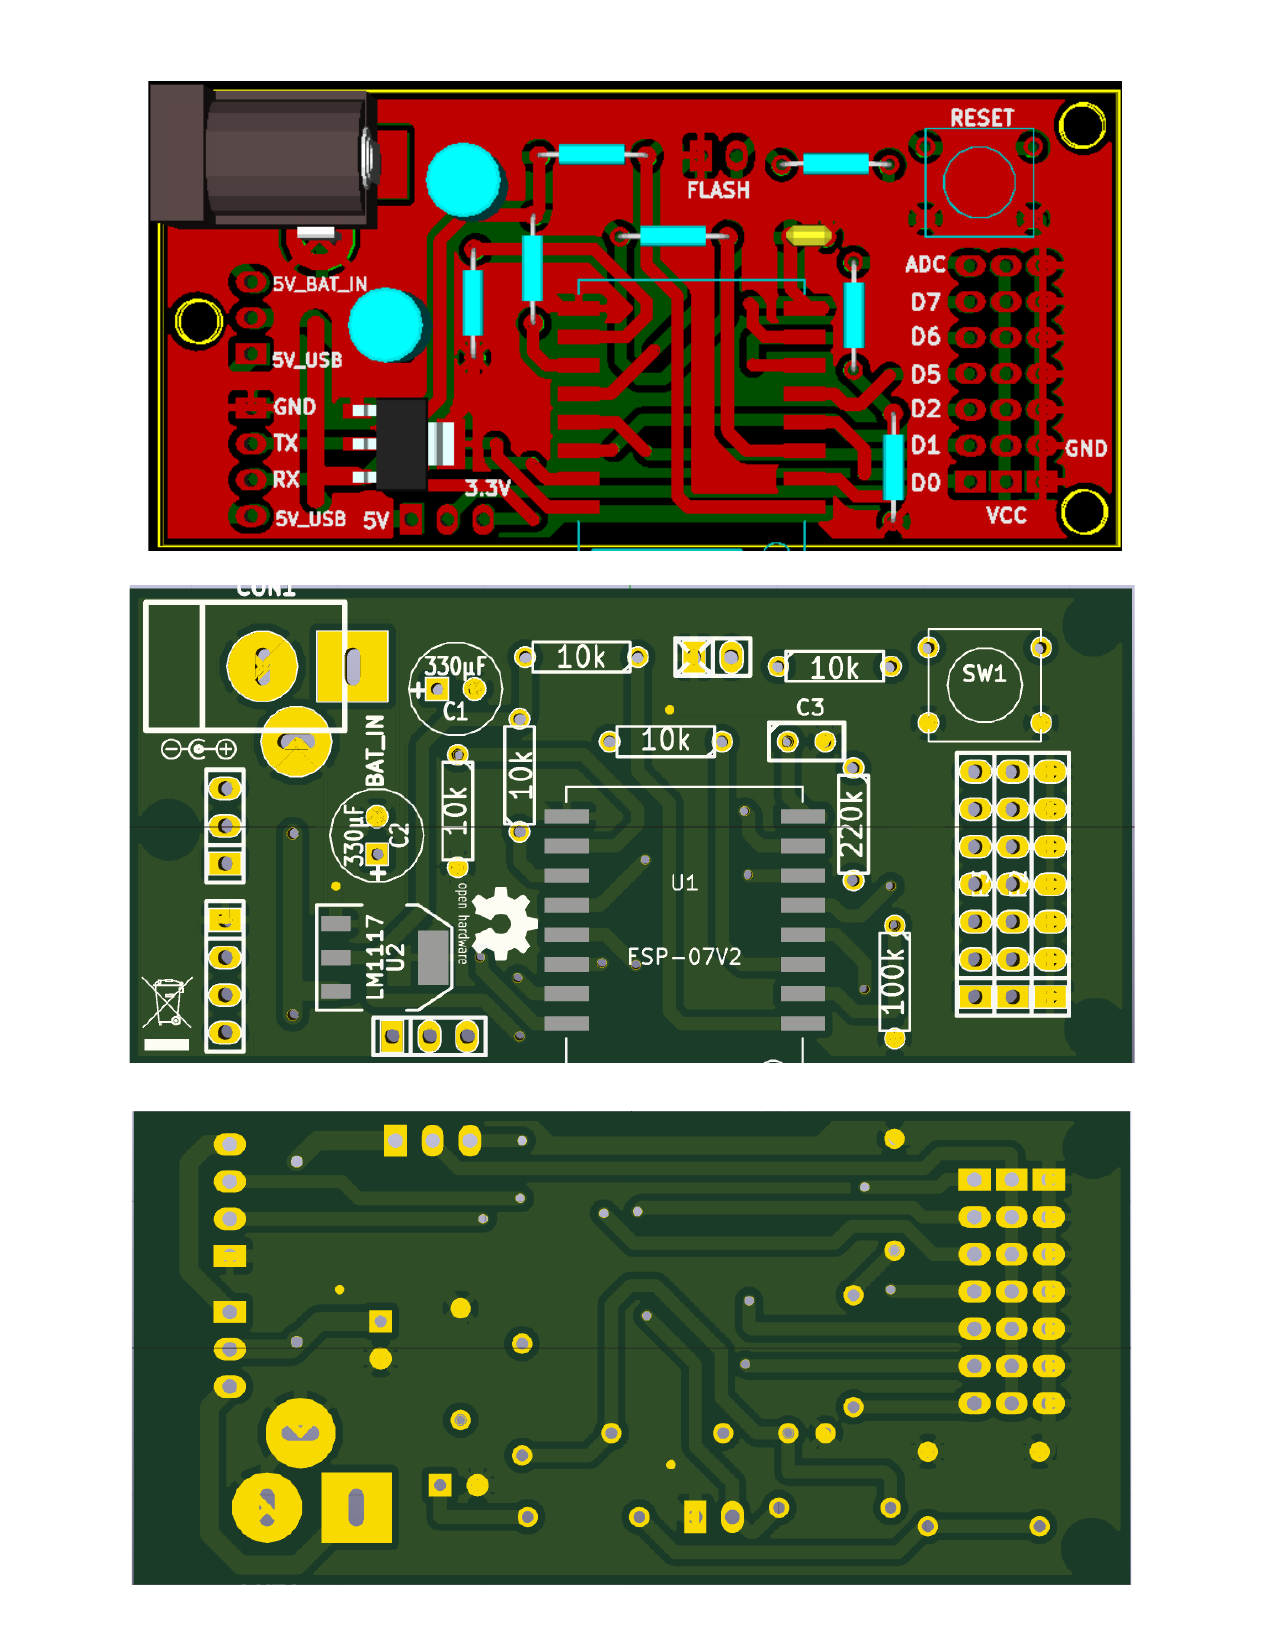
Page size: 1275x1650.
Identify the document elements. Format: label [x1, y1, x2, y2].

picture [148, 81, 1122, 551]
picture [131, 1111, 1132, 1585]
picture [129, 585, 1135, 1063]
